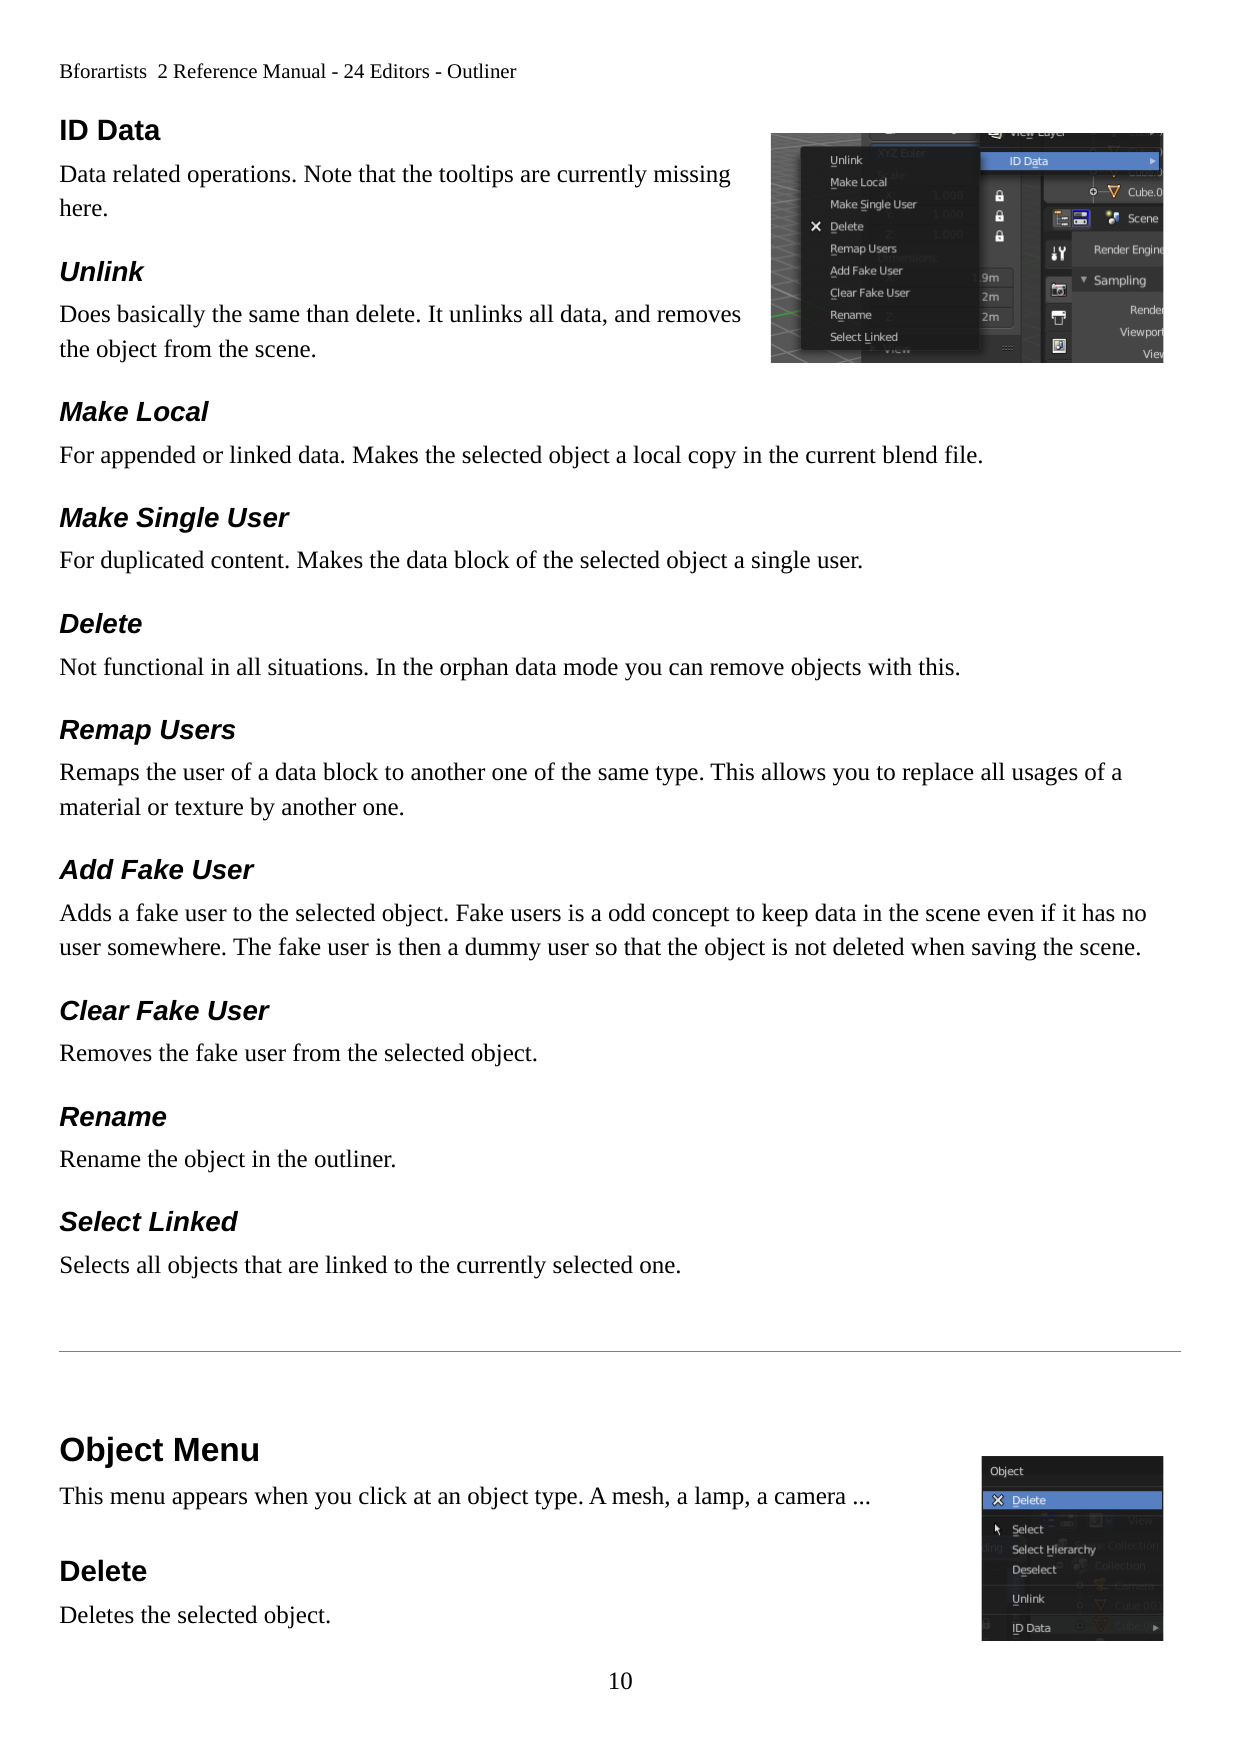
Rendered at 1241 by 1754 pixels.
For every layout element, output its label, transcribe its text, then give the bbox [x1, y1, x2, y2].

picture [770, 133, 1164, 363]
subtitle Make Single User [59, 501, 1181, 533]
text Deletes the selected object. [59, 1600, 981, 1628]
text This menu appears when you click at an object type. A mesh, a lamp, a camera ... [59, 1481, 981, 1510]
subtitle Add Fake User [59, 853, 1181, 885]
subtitle Delete [59, 607, 1181, 639]
text Selects all objects that are linked to the currently selected one. [59, 1250, 1181, 1279]
subtitle [1164, 255, 1181, 287]
text Not functional in all situations. In the orphan data mode you can remove objects with this. [59, 652, 1181, 680]
subtitle Unlink [59, 255, 770, 287]
text Does basically the same than delete. It unlinks all data, and removes the object from the scene. [59, 299, 770, 362]
subtitle Select Linked [59, 1206, 1181, 1238]
subtitle Object Menu [59, 1430, 1181, 1469]
text For appended or linked data. Makes the selected object a local copy in the current blend file. [59, 440, 1181, 468]
subtitle Remap Users [59, 713, 1181, 745]
subtitle Clear Fake User [59, 994, 1181, 1026]
subtitle Delete [59, 1553, 981, 1587]
text Rename the object in the outliner. [59, 1144, 1181, 1173]
text Adds a fake user to the selected object. Fake users is a odd concept to keep data in the scene even if it has no user somewhere. The fake user is then a dummy user so that the object is not deleted when saving the scene. [59, 898, 1181, 961]
text Removes the fake user from the selected object. [59, 1038, 1181, 1067]
subtitle ID Data [59, 113, 1181, 146]
text For duplicated content. Makes the data block of the selected object a single user. [59, 546, 1181, 574]
subtitle Rename [59, 1100, 1181, 1132]
subtitle Make Local [59, 395, 1181, 427]
subtitle [1164, 1553, 1181, 1587]
text Data related operations. Note that the tooltips are currently missing here. [59, 159, 770, 222]
picture [981, 1456, 1164, 1641]
text Remaps the user of a data block to another one of the same type. This allows you to replace all usages of a material or texture by another one. [59, 757, 1181, 821]
